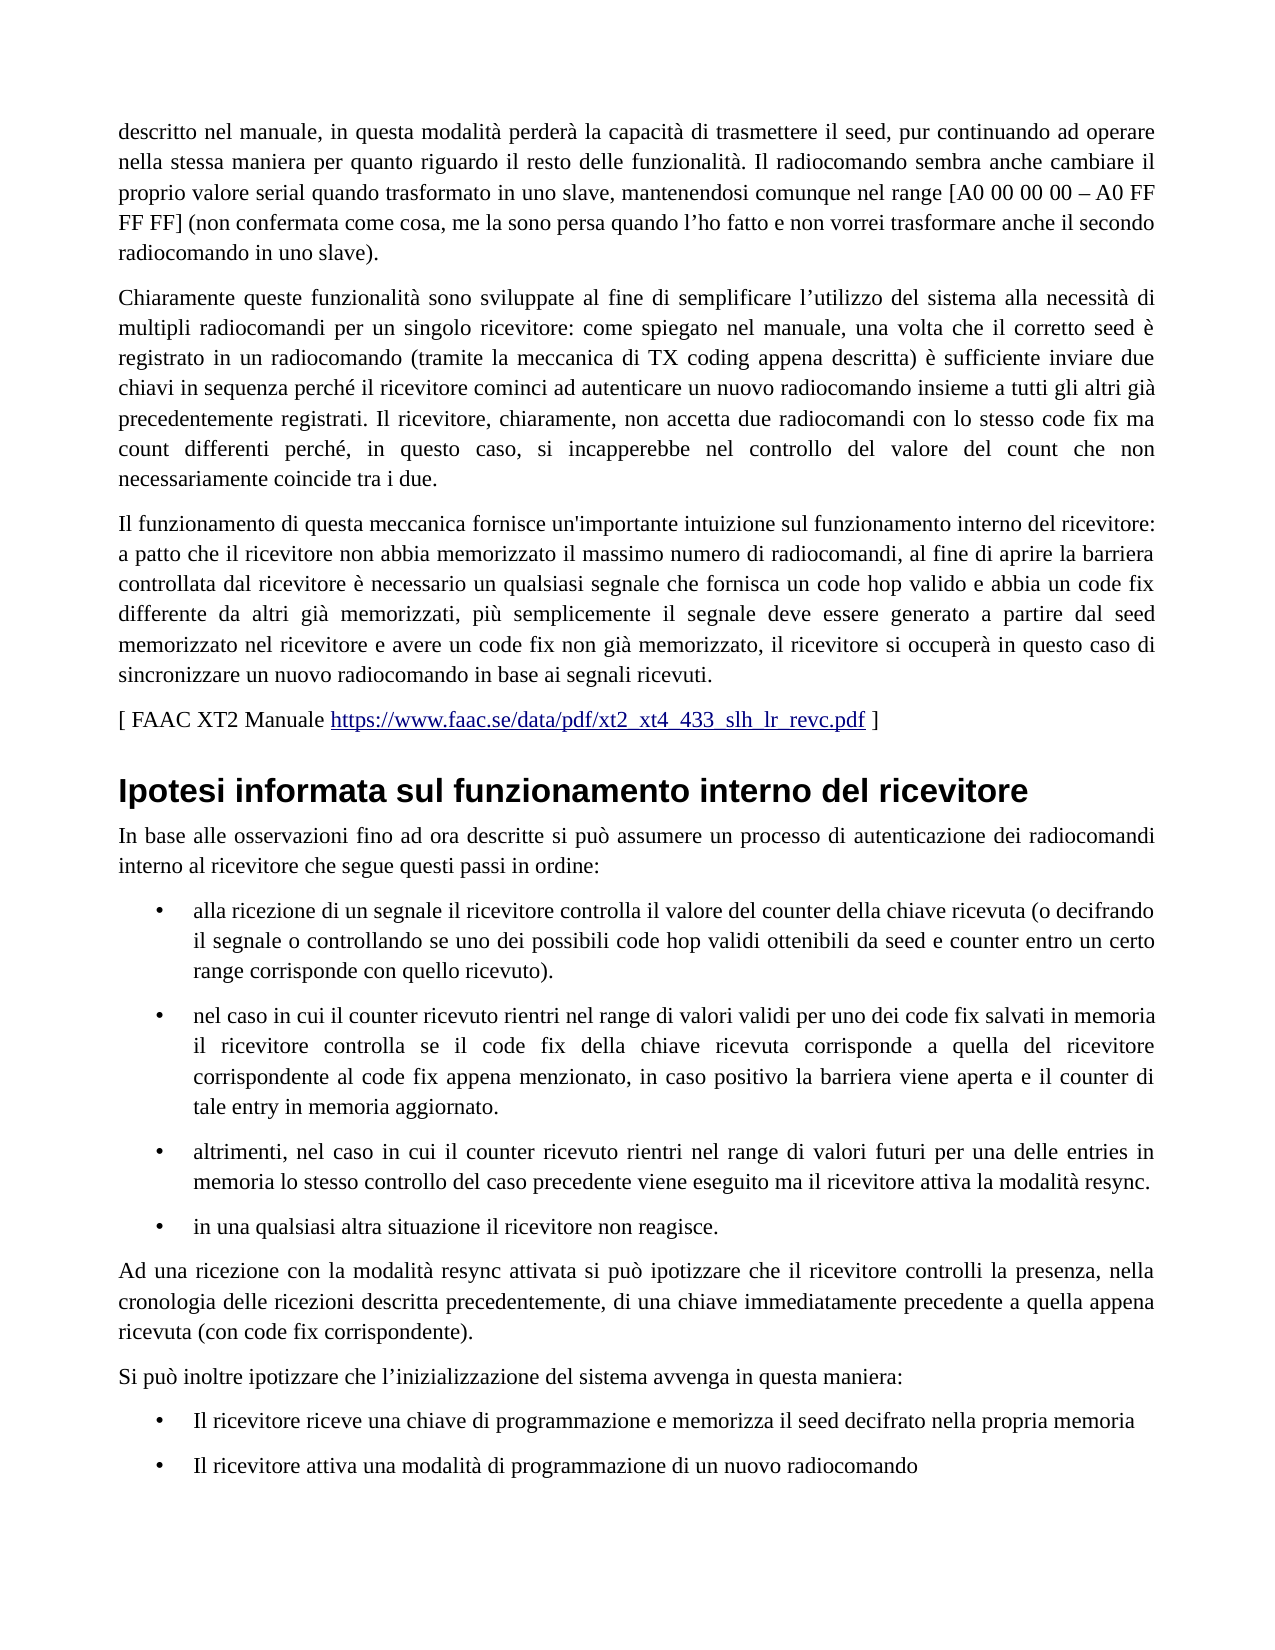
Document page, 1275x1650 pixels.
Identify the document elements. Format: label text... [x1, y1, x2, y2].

text Ad una ricezione con la modalità resync attivata si può ipotizzare che il ricevitore controlli la presenza, nella cronologia delle ricezioni descritta precedentemente, di una chiave immediatamente precedente a quella appena ricevuta (con code fix corrispondente). [118, 1258, 1157, 1344]
text Chiaramente queste funzionalità sono sviluppate al fine di semplificare l’utilizzo del sistema alla necessità di multipli radiocomandi per un singolo ricevitore: come spiegato nel manuale, una volta che il corretto seed è registrato in un radiocomando (tramite la meccanica di TX coding appena descritta) è sufficiente inviare due chiavi in sequenza perché il ricevitore cominci ad autenticare un nuovo radiocomando insieme a tutti gli altri già precedentemente registrati. Il ricevitore, chiaramente, non accetta due radiocomandi con lo stesso code fix ma count differenti perché, in questo caso, si incapperebbe nel controllo del valore del count che non necessariamente coincide tra i due. [118, 284, 1157, 491]
list Il ricevitore attiva una modalità di programmazione di un nuovo radiocomando [156, 1452, 1157, 1479]
text [ FAAC XT2 Manuale https://www.faac.se/data/pdf/xt2_xt4_433_slh_lr_revc.pdf ] [118, 706, 1157, 732]
text descritto nel manuale, in questa modalità perderà la capacità di trasmettere il seed, pur continuando ad operare nella stessa maniera per quanto riguardo il resto delle funzionalità. Il radiocomando sembra anche cambiare il proprio valore serial quando trasformato in uno slave, mantenendosi comunque nel range [A0 00 00 00 – A0 FF FF FF] (non confermata come cosa, me la sono persa quando l’ho fatto e non vorrei trasformare anche il secondo radiocomando in uno slave). [118, 118, 1157, 265]
list nel caso in cui il counter ricevuto rientri nel range di valori validi per uno dei code fix salvati in memoria il ricevitore controlla se il code fix della chiave ricevuta corrisponde a quella del ricevitore corrispondente al code fix appena menzionato, in caso positivo la barriera viene aperta e il counter di tale entry in memoria aggiornato. [156, 1002, 1157, 1119]
list in una qualsiasi altra situazione il ricevitore non reagisce. [156, 1213, 1157, 1239]
text In base alle osservazioni fino ad ora descritte si può assumere un processo di autenticazione dei radiocomandi interno al ricevitore che segue questi passi in ordine: [118, 822, 1157, 879]
text Il funzionamento di questa meccanica fornisce un'importante intuizione sul funzionamento interno del ricevitore: a patto che il ricevitore non abbia memorizzato il massimo numero di radiocomandi, al fine di aprire la barriera controllata dal ricevitore è necessario un qualsiasi segnale che fornisca un code hop valido e abbia un code fix differente da altri già memorizzati, più semplicemente il segnale deve essere generato a partire dal seed memorizzato nel ricevitore e avere un code fix non già memorizzato, il ricevitore si occuperà in questo caso di sincronizzare un nuovo radiocomando in base ai segnali ricevuti. [118, 510, 1157, 687]
subtitle Ipotesi informata sul funzionamento interno del ricevitore [118, 771, 1157, 810]
list altrimenti, nel caso in cui il counter ricevuto rientri nel range di valori futuri per una delle entries in memoria lo stesso controllo del caso precedente viene eseguito ma il ricevitore attiva la modalità resync. [156, 1138, 1157, 1194]
list alla ricezione di un segnale il ricevitore controlla il valore del counter della chiave ricevuta (o decifrando il segnale o controllando se uno dei possibili code hop validi ottenibili da seed e counter entro un certo range corrisponde con quello ricevuto). [156, 897, 1157, 984]
text Si può inoltre ipotizzare che l’inizializzazione del sistema avvenga in questa maniera: [118, 1363, 1157, 1389]
list Il ricevitore riceve una chiave di programmazione e memorizza il seed decifrato nella propria memoria [156, 1408, 1157, 1434]
